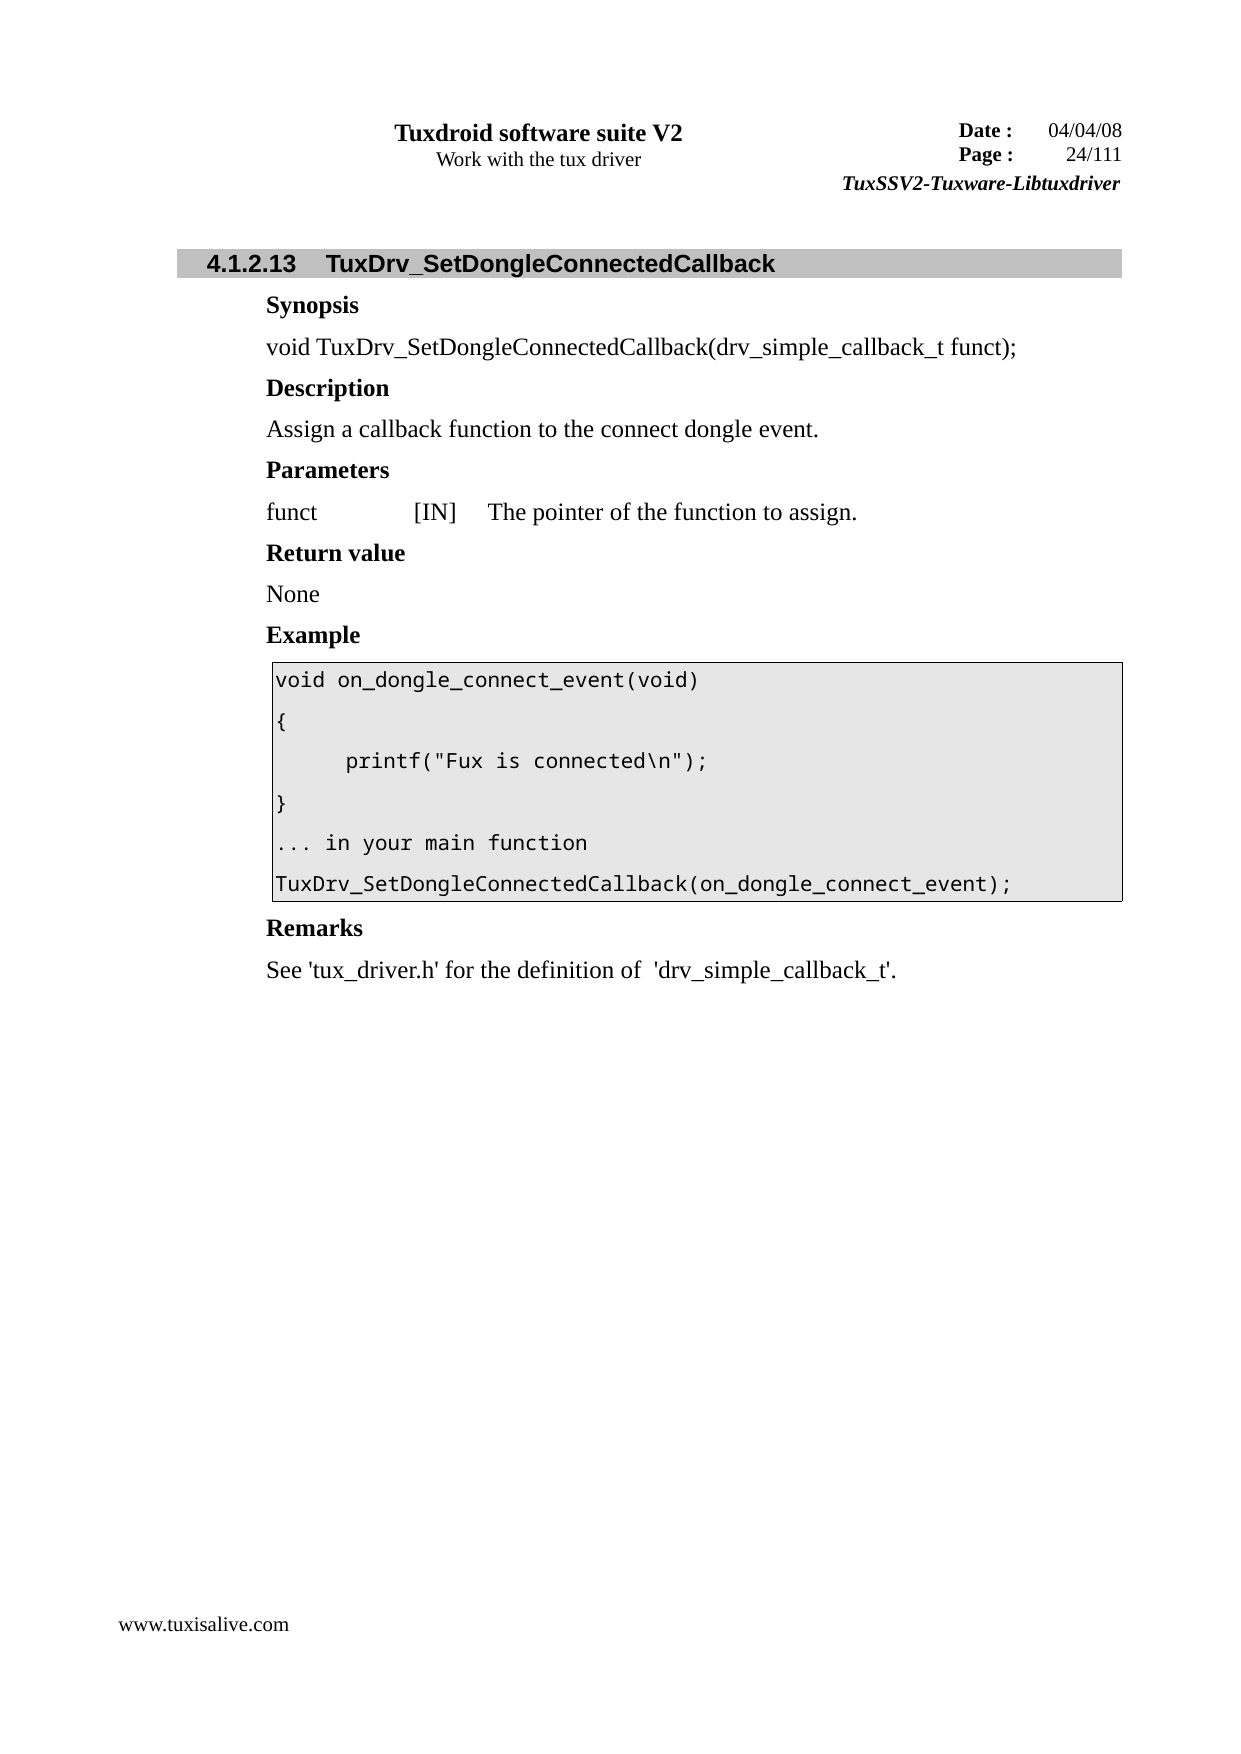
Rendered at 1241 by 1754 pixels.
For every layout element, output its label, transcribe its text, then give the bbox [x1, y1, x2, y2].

subtitle TuxDrv_SetDongleConnectedCallback [177, 249, 1122, 278]
text { [273, 703, 1122, 734]
text Example [266, 621, 1122, 649]
text funct [IN] The pointer of the function to assign. [266, 497, 1122, 526]
text Synopsis [266, 291, 1122, 319]
text Parameters [266, 456, 1122, 484]
text Return value [266, 538, 1122, 567]
text void on_dongle_connect_event(void) [273, 663, 1122, 693]
text } [273, 784, 1122, 816]
text printf("Fux is connected\n"); [273, 744, 1122, 775]
text Assign a callback function to the connect dongle event. [266, 414, 1122, 443]
text TuxDrv_SetDongleConnectedCallback(on_dongle_connect_event); [273, 866, 1122, 901]
text None [266, 579, 1122, 608]
text Description [266, 373, 1122, 402]
text ... in your main function [273, 826, 1122, 857]
text Remarks [266, 913, 1122, 942]
text void TuxDrv_SetDongleConnectedCallback(drv_simple_callback_t funct); [266, 332, 1122, 361]
text See 'tux_driver.h' for the definition of 'drv_simple_callback_t'. [266, 955, 1122, 983]
